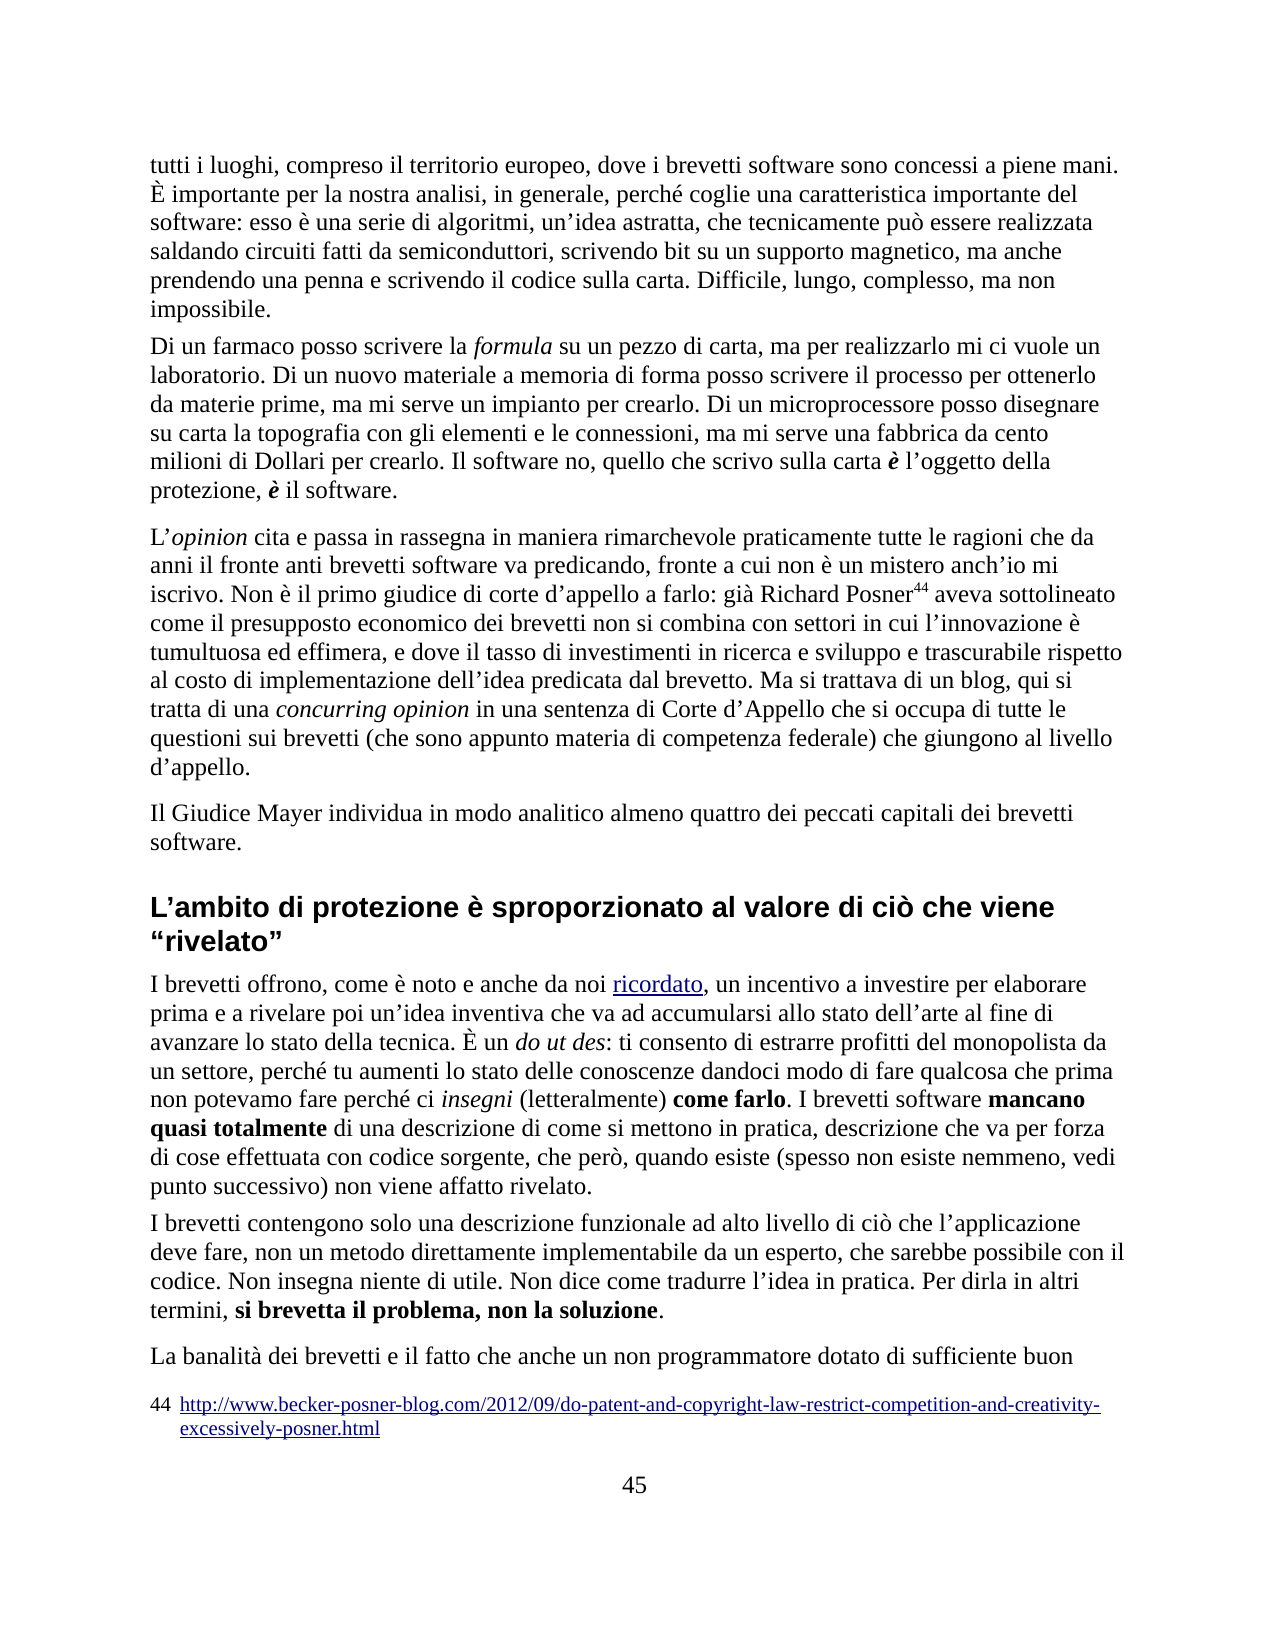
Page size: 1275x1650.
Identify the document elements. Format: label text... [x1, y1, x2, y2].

subtitle L’ambito di protezione è sproporzionato al valore di ciò che viene “rivelato” [150, 890, 1125, 957]
text I brevetti offrono, come è noto e anche da noi ricordato, un incentivo a investire per elaborare prima e a rivelare poi un’idea inventiva che va ad accumularsi allo stato dell’arte al fine di avanzare lo stato della tecnica. È un do ut des: ti consento di estrarre profitti del monopolista da un settore, perché tu aumenti lo stato delle conoscenze dandoci modo di fare qualcosa che prima non potevamo fare perché ci insegni (letteralmente) come farlo. I brevetti software mancano quasi totalmente di una descrizione di come si mettono in pratica, descrizione che va per forza di cose effettuata con codice sorgente, che però, quando esiste (spesso non esiste nemmeno, vedi punto successivo) non viene affatto rivelato. [150, 969, 1125, 1199]
text I brevetti contengono solo una descrizione funzionale ad alto livello di ciò che l’applicazione deve fare, non un metodo direttamente implementabile da un esperto, che sarebbe possibile con il codice. Non insegna niente di utile. Non dice come tradurre l’idea in pratica. Per dirla in altri termini, si brevetta il problema, non la soluzione. [150, 1208, 1125, 1323]
text Di un farmaco posso scrivere la formula su un pezzo di carta, ma per realizzarlo mi ci vuole un laboratorio. Di un nuovo materiale a memoria di forma posso scrivere il processo per ottenerlo da materie prime, ma mi serve un impianto per crearlo. Di un microprocessore posso disegnare su carta la topografia con gli elementi e le connessioni, ma mi serve una fabbrica da cento milioni di Dollari per crearlo. Il software no, quello che scrivo sulla carta è l’oggetto della protezione, è il software. [150, 331, 1125, 504]
text L’opinion cita e passa in rassegna in maniera rimarchevole praticamente tutte le ragioni che da anni il fronte anti brevetti software va predicando, fronte a cui non è un mistero anch’io mi iscrivo. Non è il primo giudice di corte d’appello a farlo: già Richard Posner aveva sottolineato come il presupposto economico dei brevetti non si combina con settori in cui l’innovazione è tumultuosa ed effimera, e dove il tasso di investimenti in ricerca e sviluppo e trascurabile rispetto al costo di implementazione dell’idea predicata dal brevetto. Ma si trattava di un blog, qui si tratta di una concurring opinion in una sentenza di Corte d’Appello che si occupa di tutte le questioni sui brevetti (che sono appunto materia di competenza federale) che giungono al livello d’appello. [150, 522, 1125, 781]
text Il Giudice Mayer individua in modo analitico almeno quattro dei peccati capitali dei brevetti software. [150, 798, 1125, 856]
text tutti i luoghi, compreso il territorio europeo, dove i brevetti software sono concessi a piene mani. È importante per la nostra analisi, in generale, perché coglie una caratteristica importante del software: esso è una serie di algoritmi, un’idea astratta, che tecnicamente può essere realizzata saldando circuiti fatti da semiconduttori, scrivendo bit su un supporto magnetico, ma anche prendendo una penna e scrivendo il codice sulla carta. Difficile, lungo, complesso, ma non impossibile. [150, 150, 1125, 322]
text http://www.becker-posner-blog.com/2012/09/do-patent-and-copyright-law-restrict-competition-and-creativity-excessively-posner.html [150, 1392, 1125, 1440]
text La banalità dei brevetti e il fatto che anche un non programmatore dotato di sufficiente buon [150, 1341, 1125, 1370]
